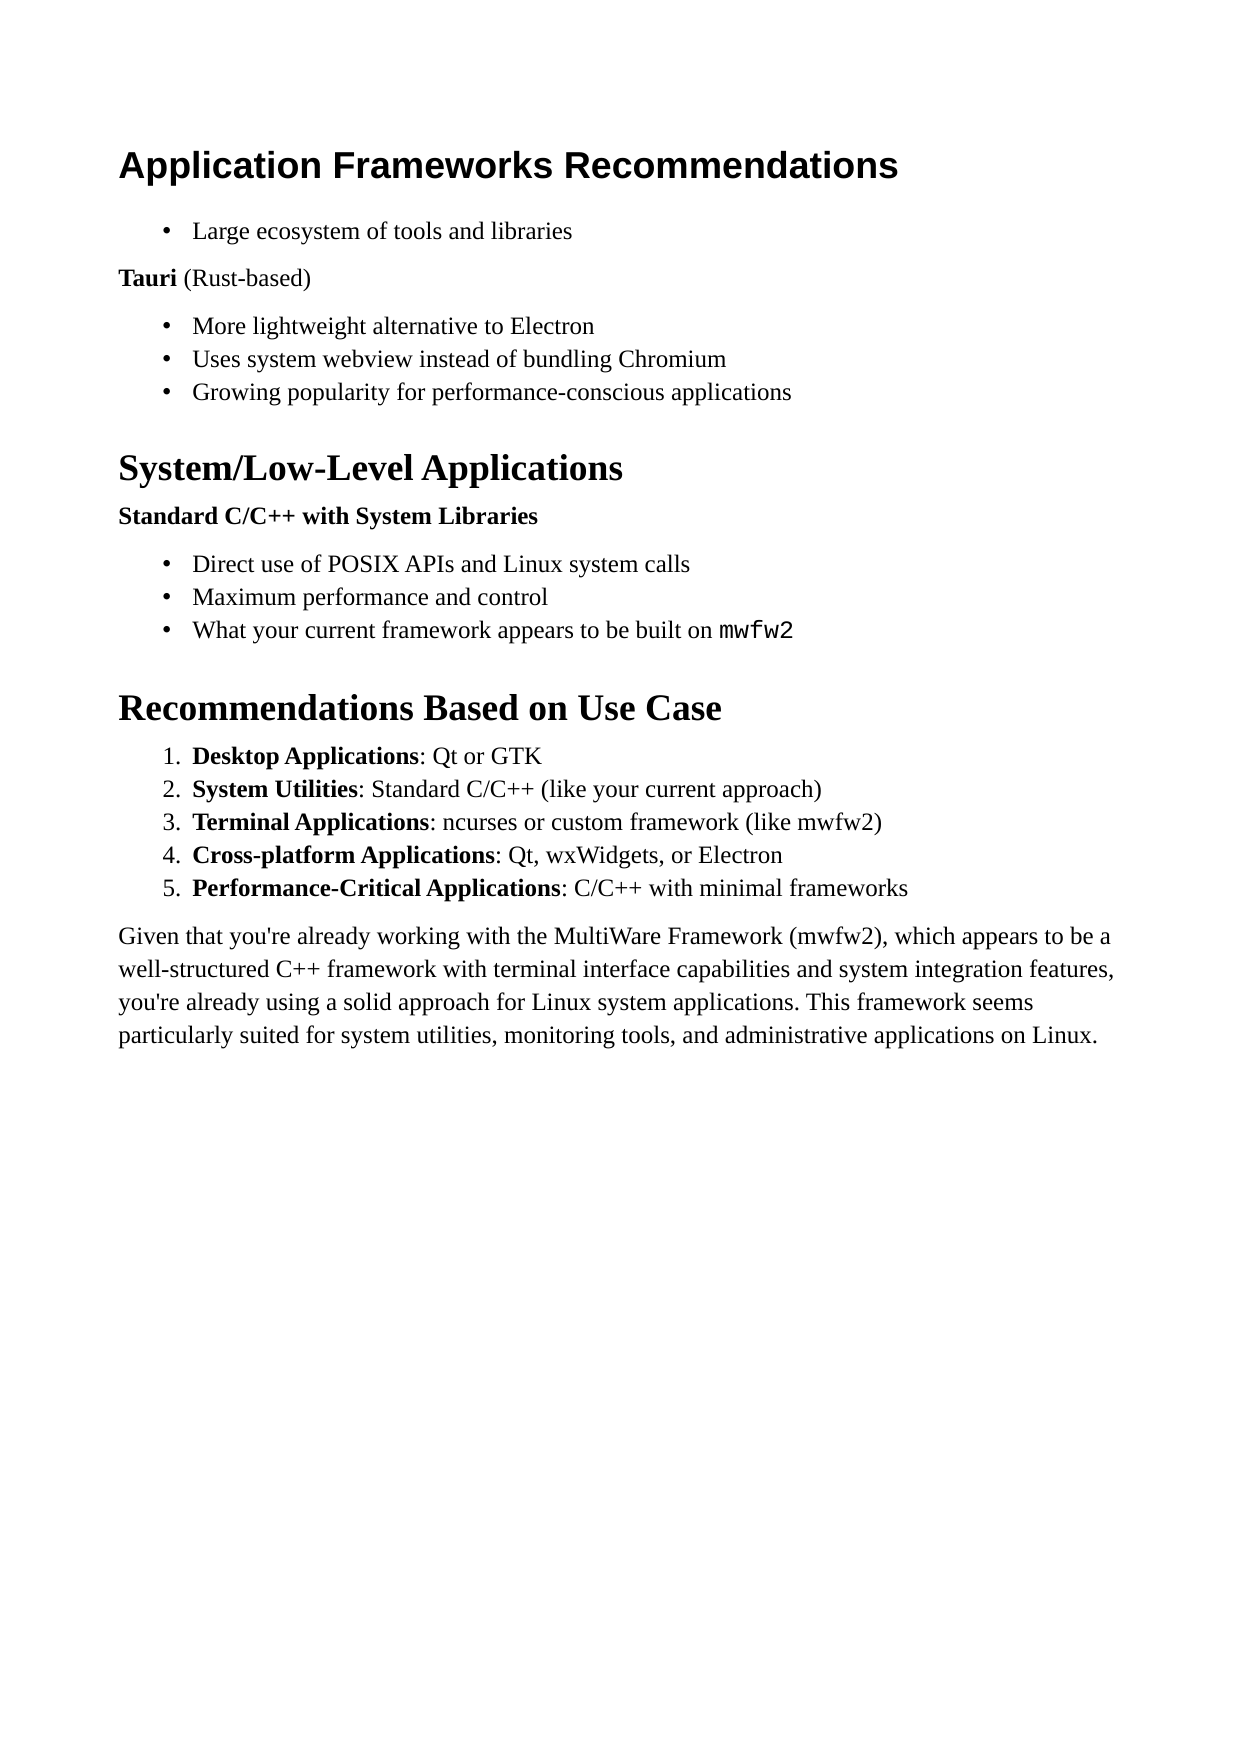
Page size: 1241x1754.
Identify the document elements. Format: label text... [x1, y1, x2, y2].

list Uses system webview instead of bundling Chromium [162, 344, 1122, 373]
list Maximum performance and control [162, 582, 1122, 610]
text Tauri (Rust-based) [118, 263, 1122, 292]
text Standard C/C++ with System Libraries [118, 501, 1122, 530]
list System Utilities: Standard C/C++ (like your current approach) [162, 774, 1122, 803]
subtitle Recommendations Based on Use Case [118, 686, 1122, 729]
list Growing popularity for performance-conscious applications [162, 377, 1122, 406]
list Cross-platform Applications: Qt, wxWidgets, or Electron [162, 840, 1122, 869]
list Desktop Applications: Qt or GTK [162, 741, 1122, 770]
text Given that you're already working with the MultiWare Framework (mwfw2), which appears to be a well-structured C++ framework with terminal interface capabilities and system integration features, you're already using a solid approach for Linux system applications. This framework seems particularly suited for system utilities, monitoring tools, and administrative applications on Linux. [118, 921, 1122, 1049]
subtitle System/Low-Level Applications [118, 445, 1122, 488]
list Performance-Critical Applications: C/C++ with minimal frameworks [162, 873, 1122, 902]
list More lightweight alternative to Electron [162, 311, 1122, 340]
list What your current framework appears to be built on mwfw2 [162, 615, 1122, 646]
list Terminal Applications: ncurses or custom framework (like mwfw2) [162, 807, 1122, 836]
list Direct use of POSIX APIs and Linux system calls [162, 549, 1122, 577]
list Large ecosystem of tools and libraries [162, 216, 1122, 244]
